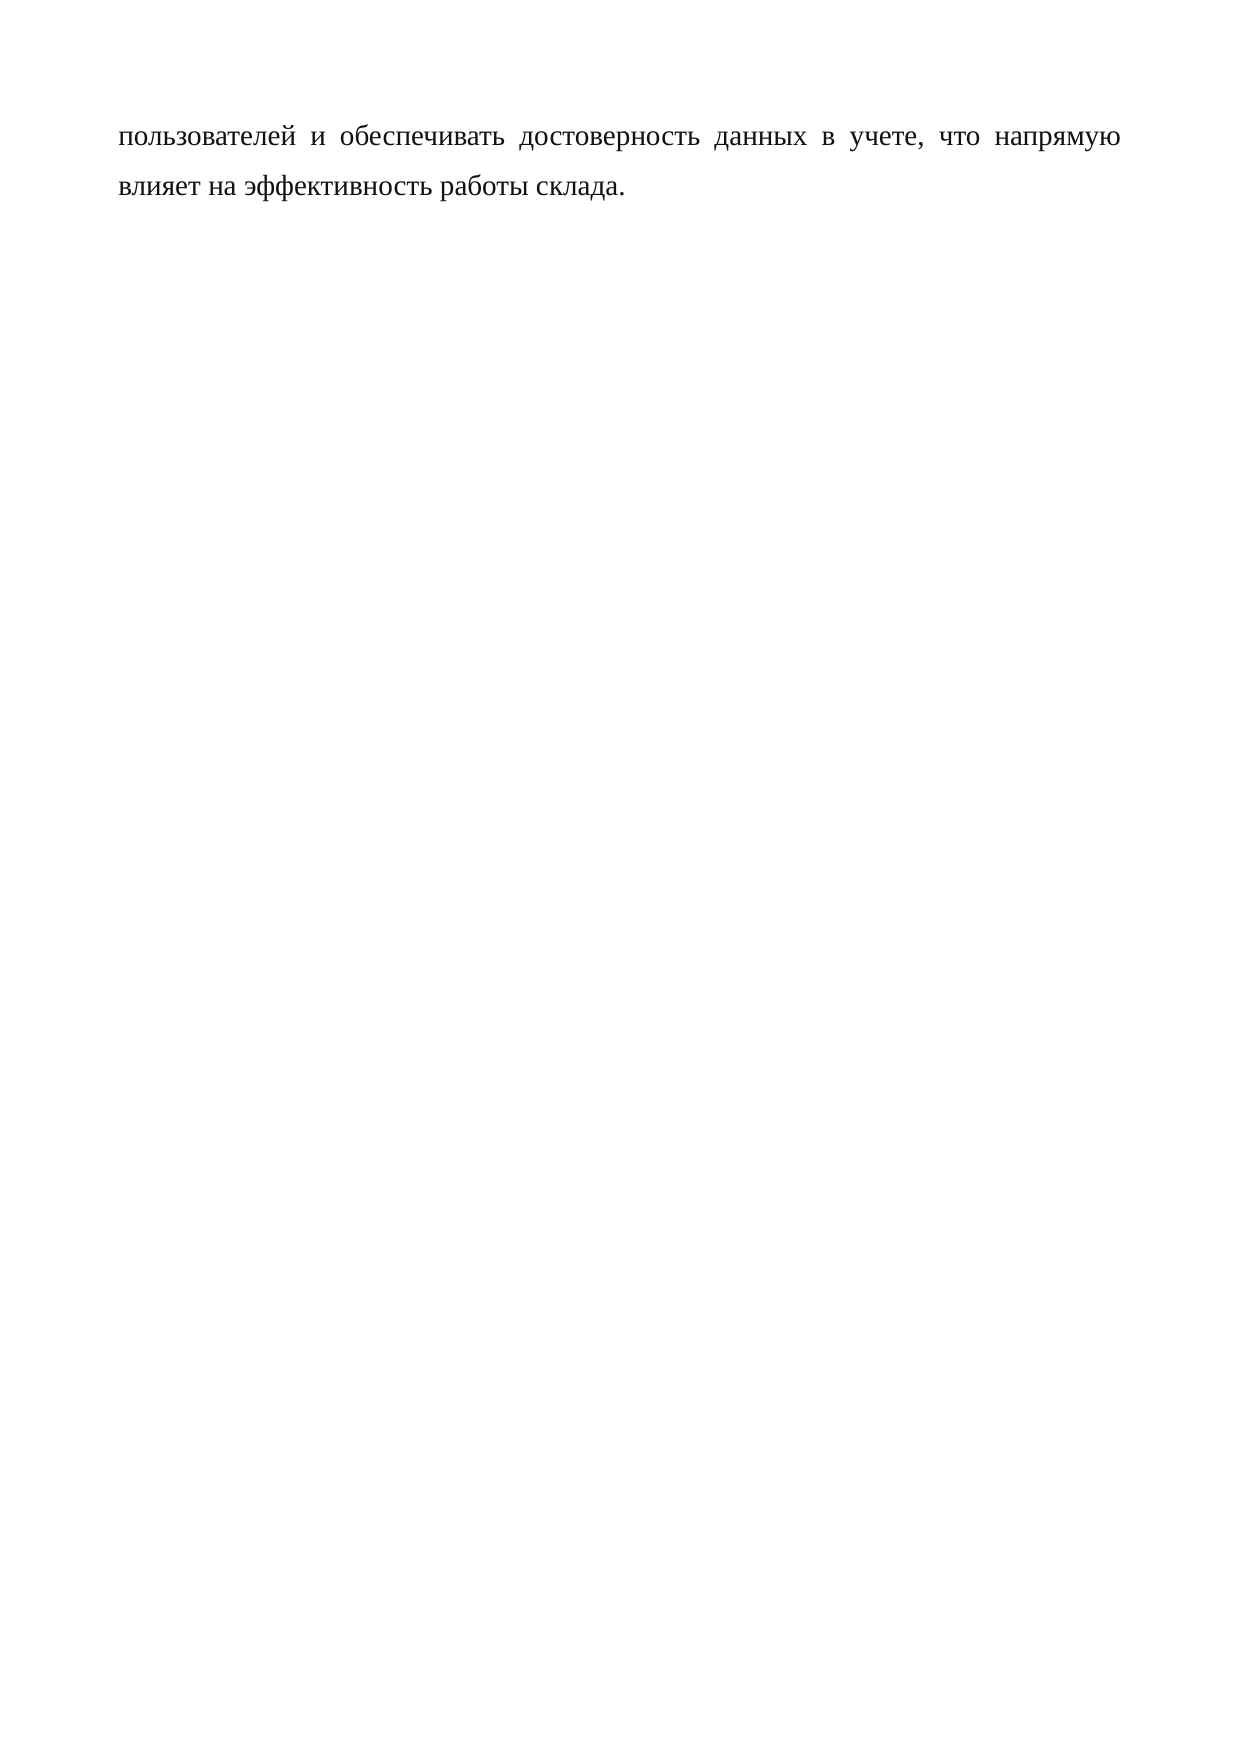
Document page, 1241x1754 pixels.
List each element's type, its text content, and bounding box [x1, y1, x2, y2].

list пользователей и обеспечивать достоверность данных в учете, что напрямую влияет на эффективность работы склада. [44, 118, 1122, 202]
